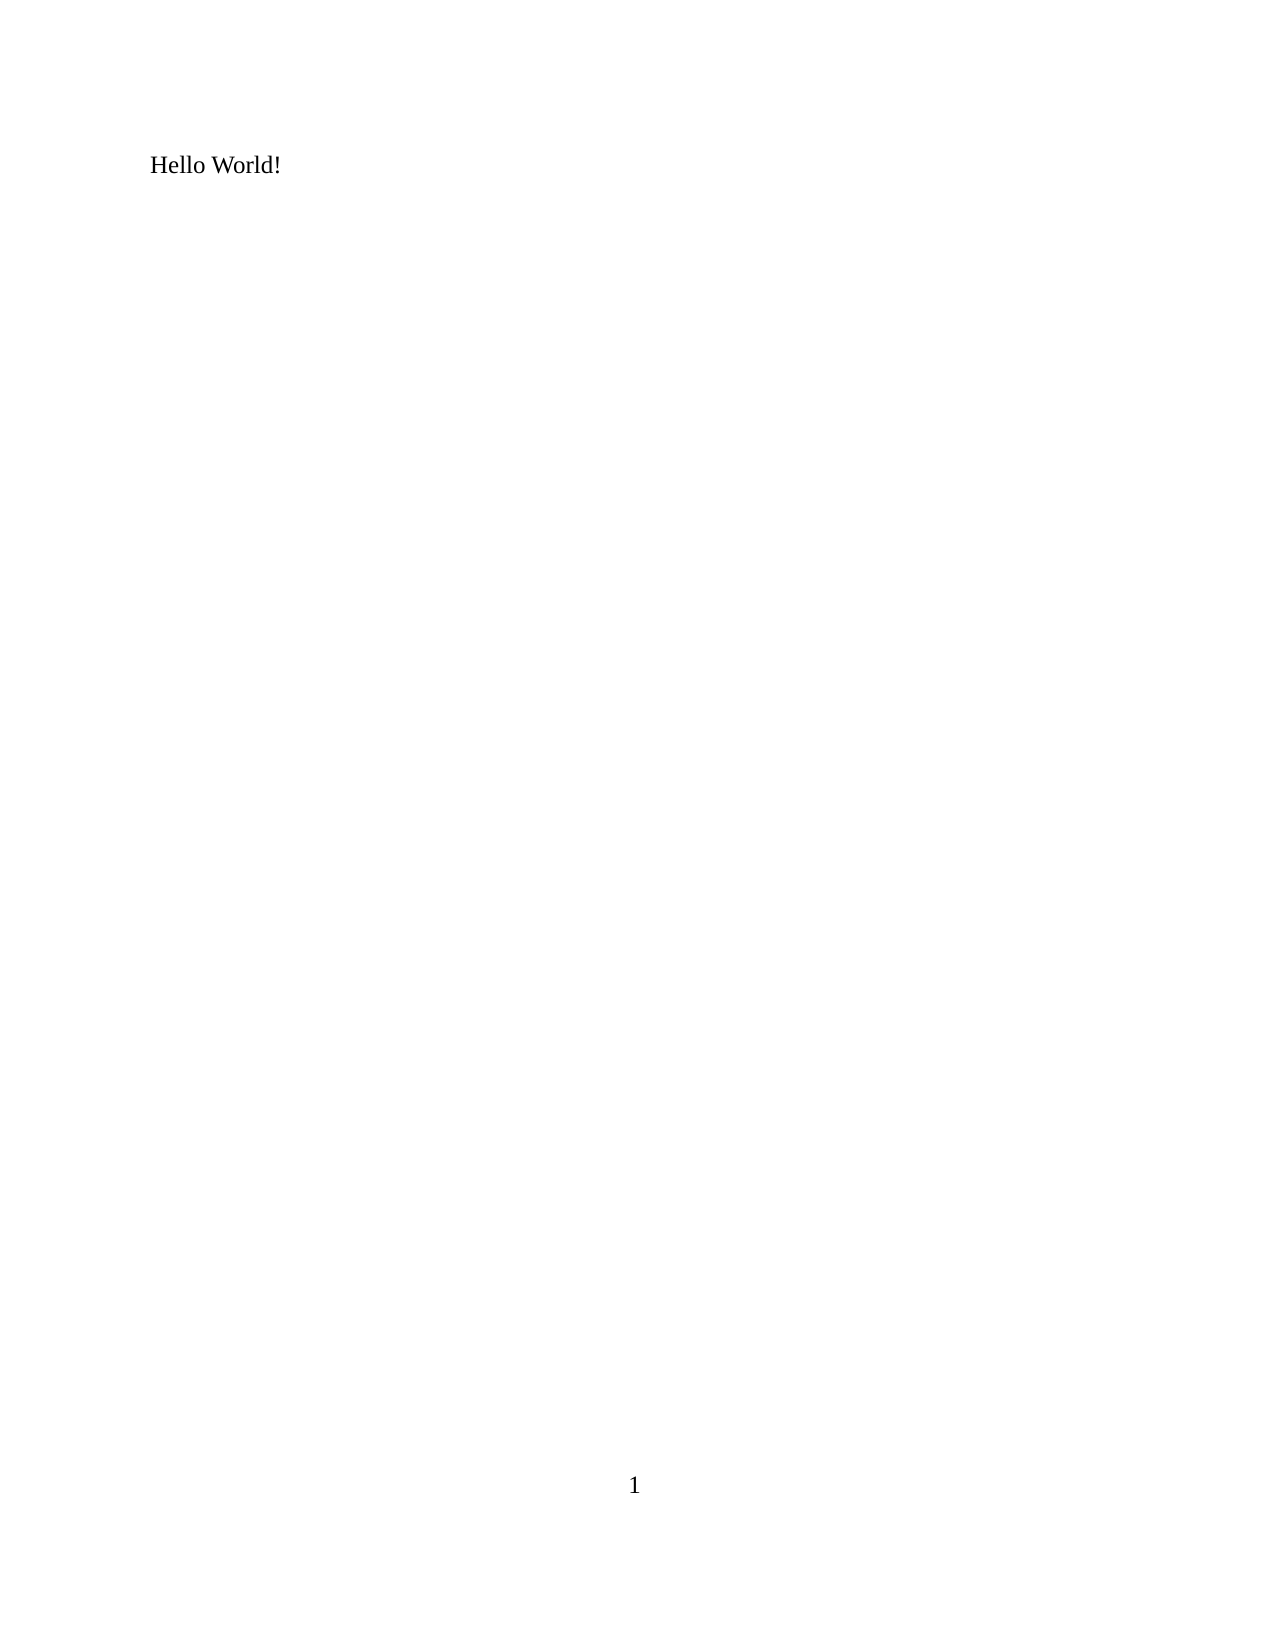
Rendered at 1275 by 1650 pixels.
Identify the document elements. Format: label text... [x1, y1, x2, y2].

text Hello World! [150, 150, 1125, 179]
